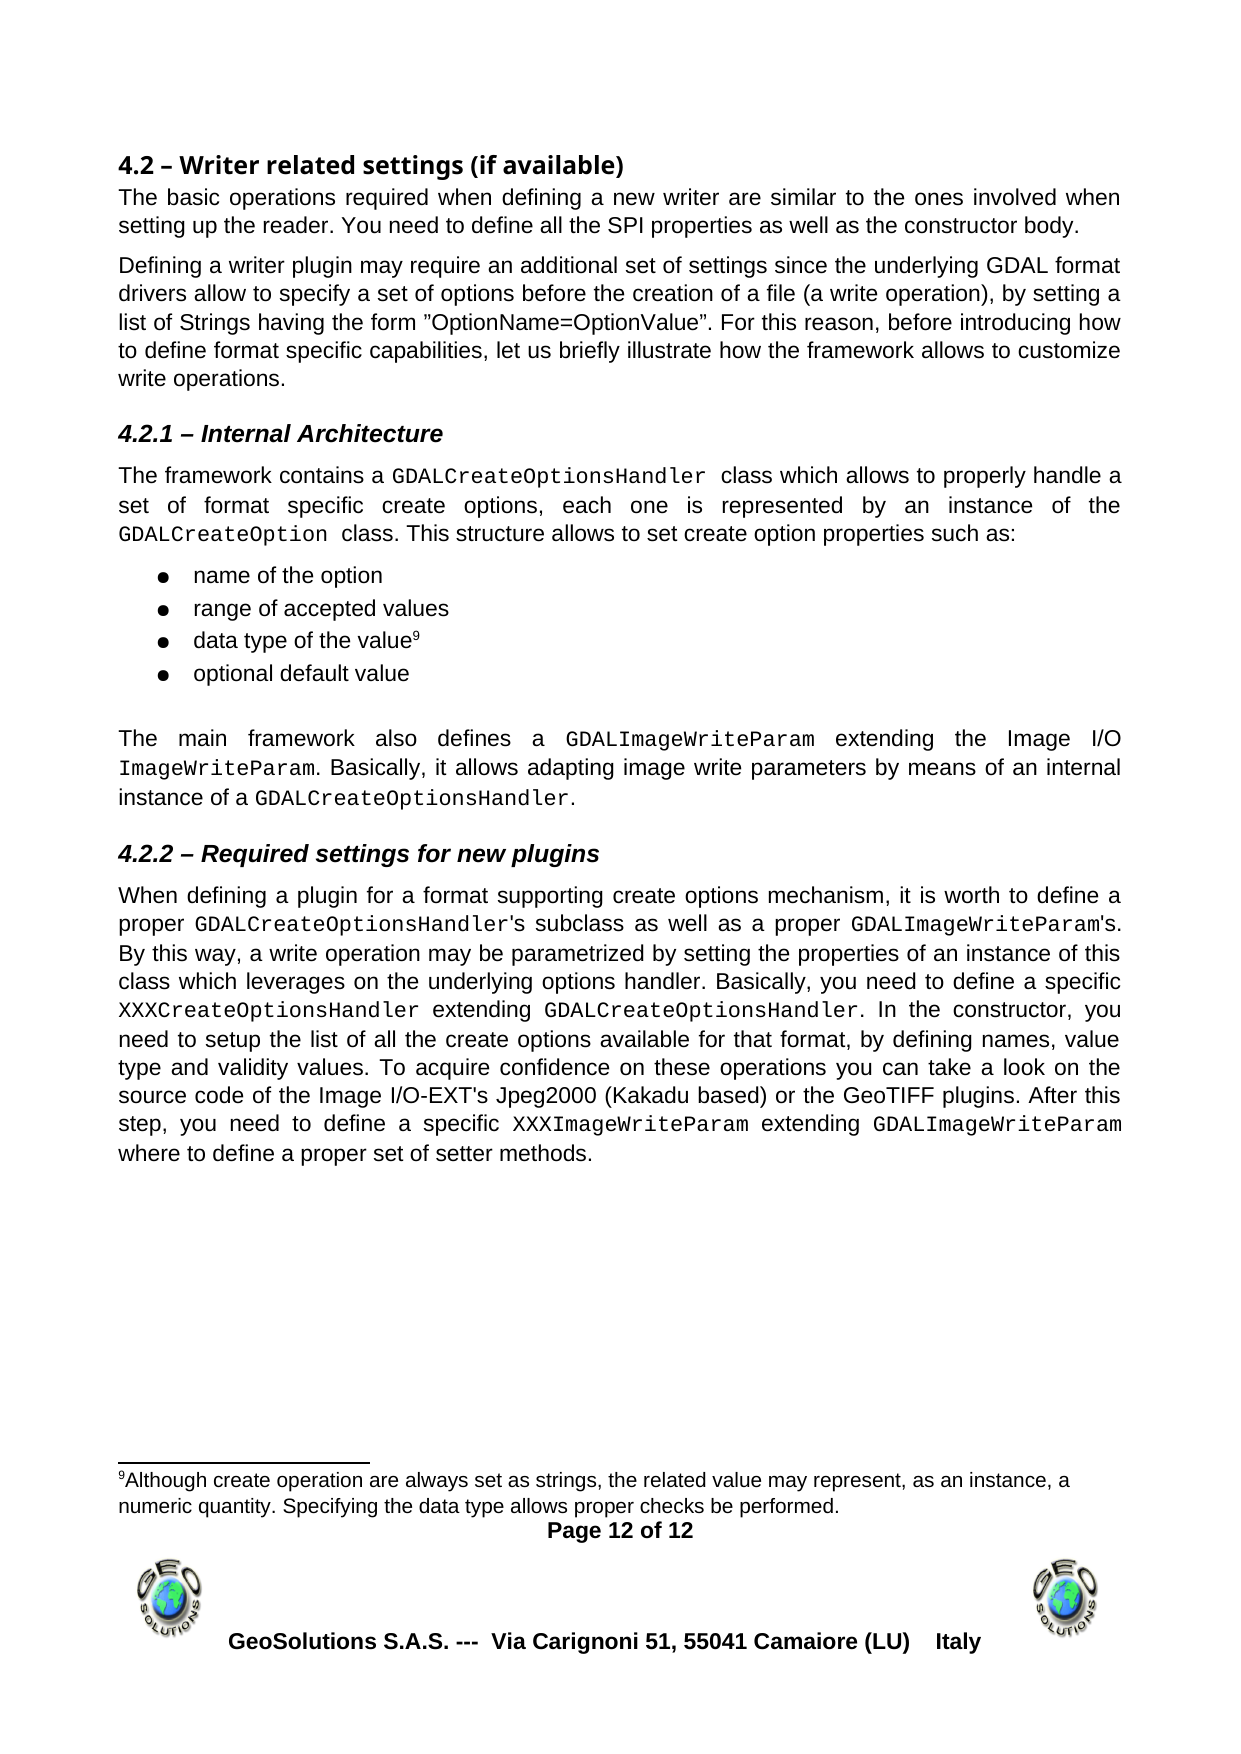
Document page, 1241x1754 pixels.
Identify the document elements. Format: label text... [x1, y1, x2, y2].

subtitle 4.2 – Writer related settings (if available) [118, 148, 1122, 182]
list optional default value [156, 660, 1122, 687]
subtitle 4.2.2 – Required settings for new plugins [118, 840, 1122, 867]
text When defining a plugin for a format supporting create options mechanism, it is worth to define a proper GDALCreateOptionsHandler's subclass as well as a proper GDALImageWriteParam's. By this way, a write operation may be parametrized by setting the properties of an instance of this class which leverages on the underlying options handler. Basically, you need to define a specific XXXCreateOptionsHandler extending GDALCreateOptionsHandler. In the constructor, you need to setup the list of all the create options available for that format, by defining names, value type and validity values. To acquire confidence on these operations you can take a look on the source code of the Image I/O-EXT's Jpeg2000 (Kakadu based) or the GeoTIFF plugins. After this step, you need to define a specific XXXImageWriteParam extending GDALImageWriteParam where to define a proper set of setter methods. [118, 883, 1122, 1166]
text The main framework also defines a GDALImageWriteParam extending the Image I/O ImageWriteParam. Basically, it allows adapting image write parameters by means of an internal instance of a GDALCreateOptionsHandler. [118, 725, 1122, 812]
subtitle 4.2.1 – Internal Architecture [118, 420, 1122, 448]
list name of the option [156, 563, 1122, 589]
picture [1030, 1552, 1101, 1641]
text Defining a writer plugin may require an additional set of settings since the underlying GDAL format drivers allow to specify a set of options before the creation of a file (a write operation), by setting a list of Strings having the form ”OptionName=OptionValue”. For this reason, before introducing how to define format specific capabilities, let us briefly illustrate how the framework allows to customize write operations. [118, 253, 1122, 392]
text The basic operations required when defining a new writer are similar to the ones involved when setting up the reader. You need to define all the SPI properties as well as the constructor body. [118, 185, 1122, 239]
text The framework contains a GDALCreateOptionsHandler class which allows to properly handle a set of format specific create options, each one is represented by an instance of the GDALCreateOption class. This structure allows to set create option properties such as: [118, 463, 1122, 548]
list range of accepted values [156, 595, 1122, 622]
list Although create operation are always set as strings, the related value may represent, as an instance, a numeric quantity. Specifying the data type allows proper checks be performed. [118, 1469, 1122, 1518]
picture [134, 1552, 205, 1641]
list data type of the value [156, 628, 1122, 654]
